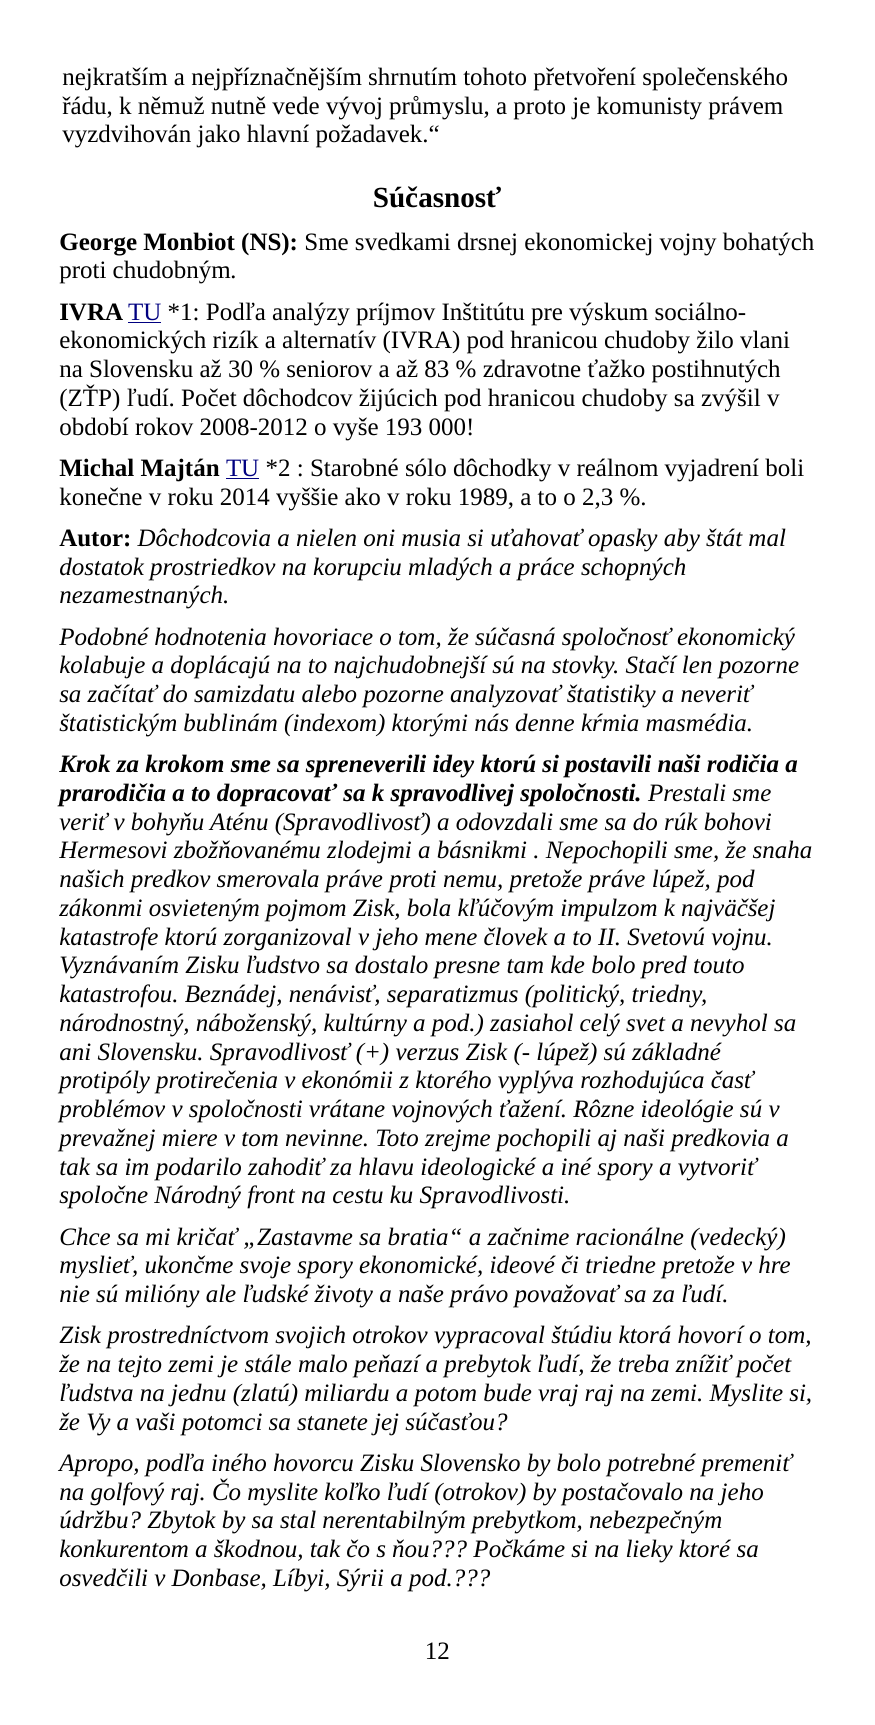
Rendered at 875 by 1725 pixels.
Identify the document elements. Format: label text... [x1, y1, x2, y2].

text Zisk prostredníctvom svojich otrokov vypracoval štúdiu ktorá hovorí o tom, že na tejto zemi je stále malo peňazí a prebytok ľudí, že treba znížiť počet ľudstva na jednu (zlatú) miliardu a potom bude vraj raj na zemi. Myslite si, že Vy a vaši potomci sa stanete jej súčasťou? [59, 1320, 815, 1435]
text Súčasnosť [59, 181, 815, 214]
text Autor: Dôchodcovia a nielen oni musia si uťahovať opasky aby štát mal dostatok prostriedkov na korupciu mladých a práce schopných nezamestnaných. [59, 523, 815, 609]
text Podobné hodnotenia hovoriace o tom, že súčasná spoločnosť ekonomický kolabuje a doplácajú na to najchudobnejší sú na stovky. Stačí len pozorne sa začítať do samizdatu alebo pozorne analyzovať štatistiky a neveriť štatistickým bublinám (indexom) ktorými nás denne kŕmia masmédia. [59, 622, 815, 737]
text George Monbiot (NS): Sme svedkami drsnej ekonomickej vojny bohatých proti chudobným. [59, 227, 815, 284]
text IVRA TU *1: Podľa analýzy príjmov Inštitútu pre výskum sociálno-ekonomických rizík a alternatív (IVRA) pod hranicou chudoby žilo vlani na Slovensku až 30 % seniorov a až 83 % zdravotne ťažko postihnutých (ZŤP) ľudí. Počet dôchodcov žijúcich pod hranicou chudoby sa zvýšil v období rokov 2008-2012 o vyše 193 000! [59, 297, 815, 440]
text Apropo, podľa iného hovorcu Zisku Slovensko by bolo potrebné premeniť na golfový raj. Čo myslite koľko ľudí (otrokov) by postačovalo na jeho údržbu? Zbytok by sa stal nerentabilným prebytkom, nebezpečným konkurentom a škodnou, tak čo s ňou??? Počkáme si na lieky ktoré sa osvedčili v Donbase, Líbyi, Sýrii a pod.??? [59, 1448, 815, 1592]
text Chce sa mi kričať „Zastavme sa bratia“ a začnime racionálne (vedecký) myslieť, ukončme svoje spory ekonomické, ideové či triedne pretože v hre nie sú milióny ale ľudské životy a naše právo považovať sa za ľudí. [59, 1222, 815, 1308]
text Michal Majtán TU *2 : Starobné sólo dôchodky v reálnom vyjadrení boli konečne v roku 2014 vyššie ako v roku 1989, a to o 2,3 %. [59, 453, 815, 510]
text Krok za krokom sme sa spreneverili idey ktorú si postavili naši rodičia a prarodičia a to dopracovať sa k spravodlivej spoločnosti. Prestali sme veriť v bohyňu Aténu (Spravodlivosť) a odovzdali sme sa do rúk bohovi Hermesovi zbožňovanému zlodejmi a básnikmi . Nepochopili sme, že snaha našich predkov smerovala práve proti nemu, pretože práve lúpež, pod zákonmi osvieteným pojmom Zisk, bola kľúčovým impulzom k najväčšej katastrofe ktorú zorganizoval v jeho mene človek a to II. Svetovú vojnu. Vyznávaním Zisku ľudstvo sa dostalo presne tam kde bolo pred touto katastrofou. Beznádej, nenávisť, separatizmus (politický, triedny, národnostný, náboženský, kultúrny a pod.) zasiahol celý svet a nevyhol sa ani Slovensku. Spravodlivosť (+) verzus Zisk (- lúpež) sú základné protipóly protirečenia v ekonómii z ktorého vyplýva rozhodujúca časť problémov v spoločnosti vrátane vojnových ťažení. Rôzne ideológie sú v prevažnej miere v tom nevinne. Toto zrejme pochopili aj naši predkovia a tak sa im podarilo zahodiť za hlavu ideologické a iné spory a vytvoriť spoločne Národný front na cestu ku Spravodlivosti. [59, 749, 815, 1209]
table_header nejkratším a nejpříznačnějším shrnutím tohoto přetvoření společenského řádu, k němuž nutně vede vývoj průmyslu, a proto je komunisty právem vyzdvihován jako hlavní požadavek.“ [59, 59, 815, 181]
